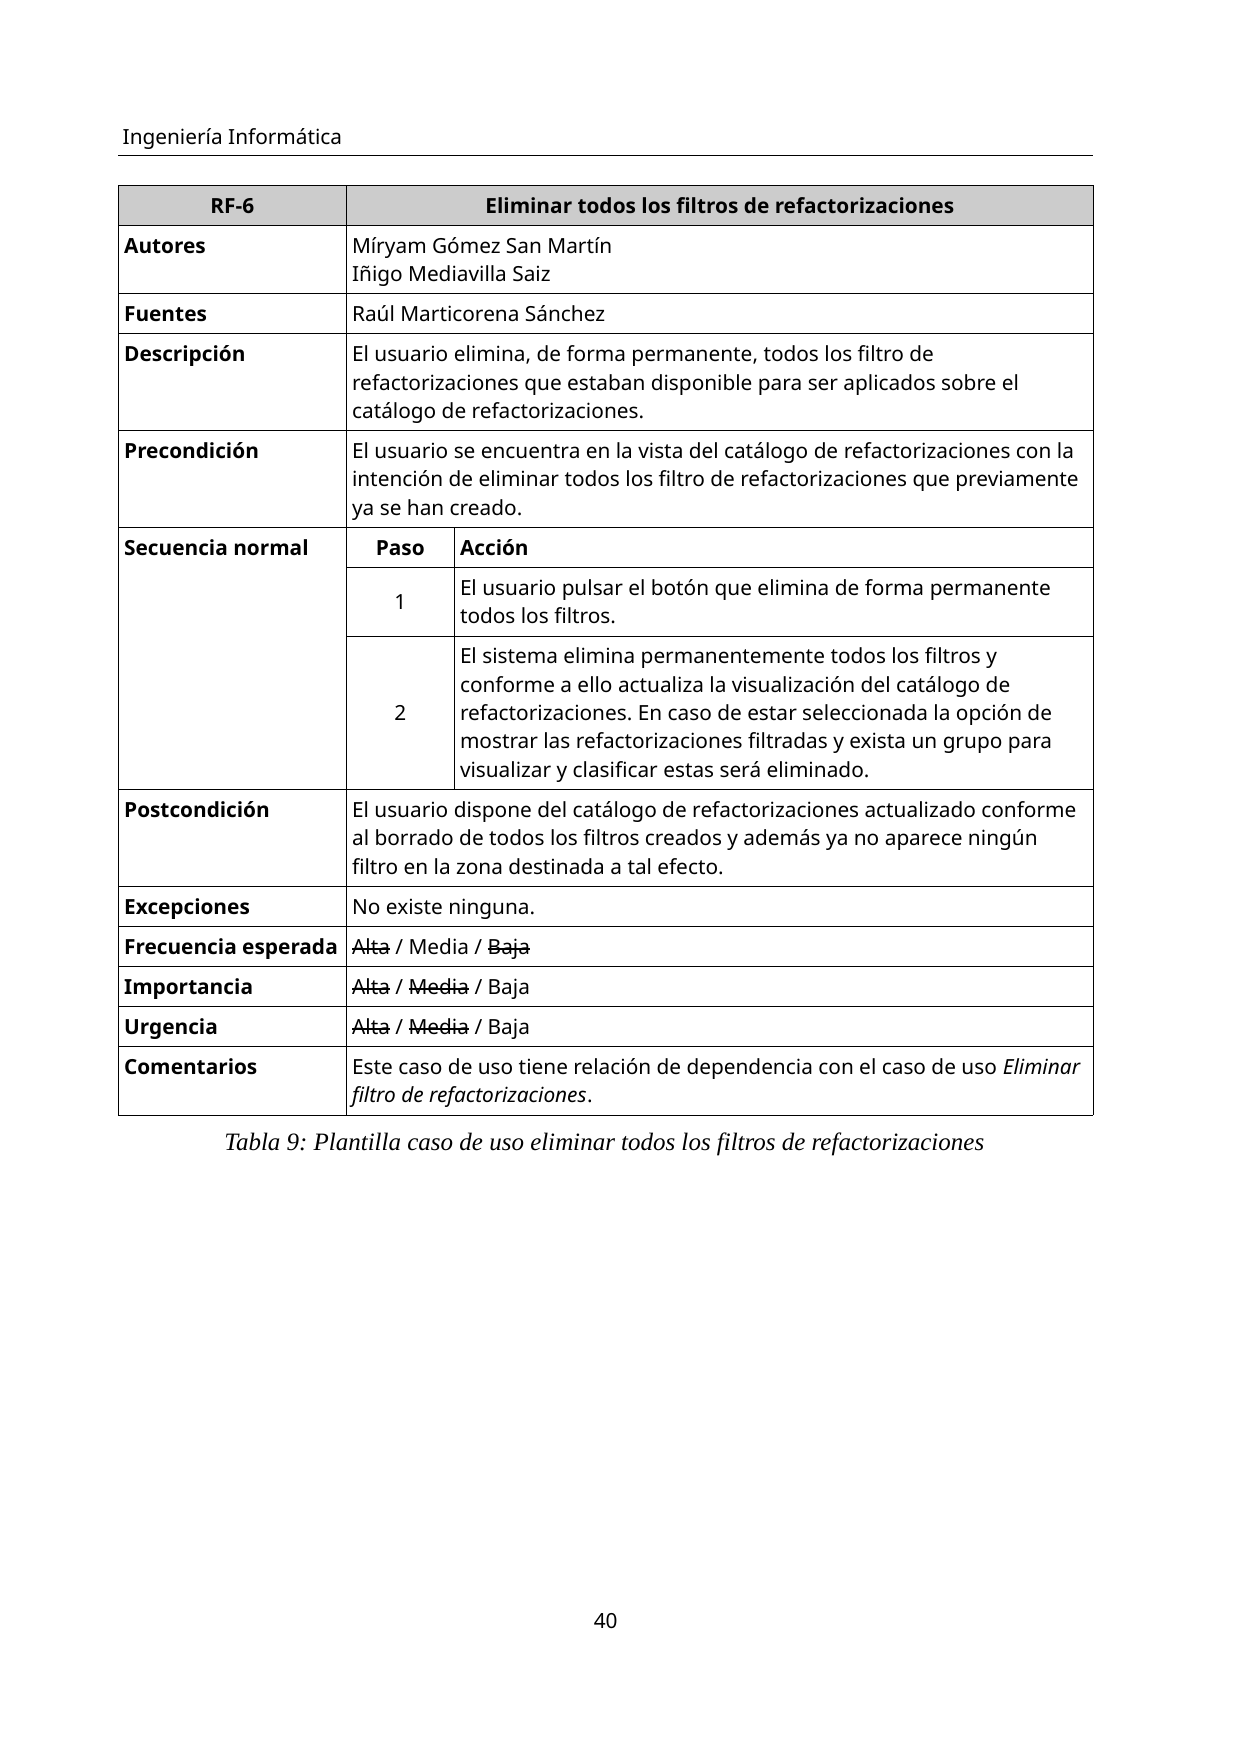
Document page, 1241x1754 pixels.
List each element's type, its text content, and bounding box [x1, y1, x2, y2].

table_cell Míryam Gómez San Martín Iñigo Mediavilla Saiz [347, 226, 1093, 293]
table_cell El usuario dispone del catálogo de refactorizaciones actualizado conforme al borrado de todos los filtros creados y además ya no aparece ningún filtro en la zona destinada a tal efecto. [347, 790, 1093, 886]
table_cell Acción [455, 528, 1093, 567]
table_cell Paso [347, 528, 454, 567]
table_cell Importancia [119, 967, 346, 1006]
table_cell Excepciones [119, 887, 346, 926]
table_cell Urgencia [119, 1007, 346, 1046]
table_cell Descripción [119, 334, 346, 430]
table_header Eliminar todos los filtros de refactorizaciones [347, 186, 1093, 225]
table_cell Alta / Media / Baja [347, 1007, 1093, 1046]
table_cell Frecuencia esperada [119, 927, 346, 966]
table_cell Alta / Media / Baja [347, 967, 1093, 1006]
table_cell Comentarios [119, 1047, 346, 1114]
table_cell 2 [347, 637, 454, 789]
table_cell 1 [347, 568, 454, 636]
table_cell Alta / Media / Baja [347, 927, 1093, 966]
table_cell Secuencia normal [119, 528, 346, 789]
table_cell Postcondición [119, 790, 346, 886]
table_header RF-6 [119, 186, 346, 225]
table_cell El usuario se encuentra en la vista del catálogo de refactorizaciones con la intención de eliminar todos los filtro de refactorizaciones que previamente ya se han creado. [347, 431, 1093, 527]
table_cell Autores [119, 226, 346, 293]
table_cell El sistema elimina permanentemente todos los filtros y conforme a ello actualiza la visualización del catálogo de refactorizaciones. En caso de estar seleccionada la opción de mostrar las refactorizaciones filtradas y exista un grupo para visualizar y clasificar estas será eliminado. [455, 637, 1093, 789]
table_cell El usuario elimina, de forma permanente, todos los filtro de refactorizaciones que estaban disponible para ser aplicados sobre el catálogo de refactorizaciones. [347, 334, 1093, 430]
table_cell No existe ninguna. [347, 887, 1093, 926]
table_cell Este caso de uso tiene relación de dependencia con el caso de uso Eliminar filtro de refactorizaciones. [347, 1047, 1093, 1114]
text Tabla 9: Plantilla caso de uso eliminar todos los filtros de refactorizaciones [118, 1127, 1093, 1156]
table_cell Precondición [119, 431, 346, 527]
table_cell El usuario pulsar el botón que elimina de forma permanente todos los filtros. [455, 568, 1093, 636]
table_cell Fuentes [119, 294, 346, 333]
table_cell Raúl Marticorena Sánchez [347, 294, 1093, 333]
